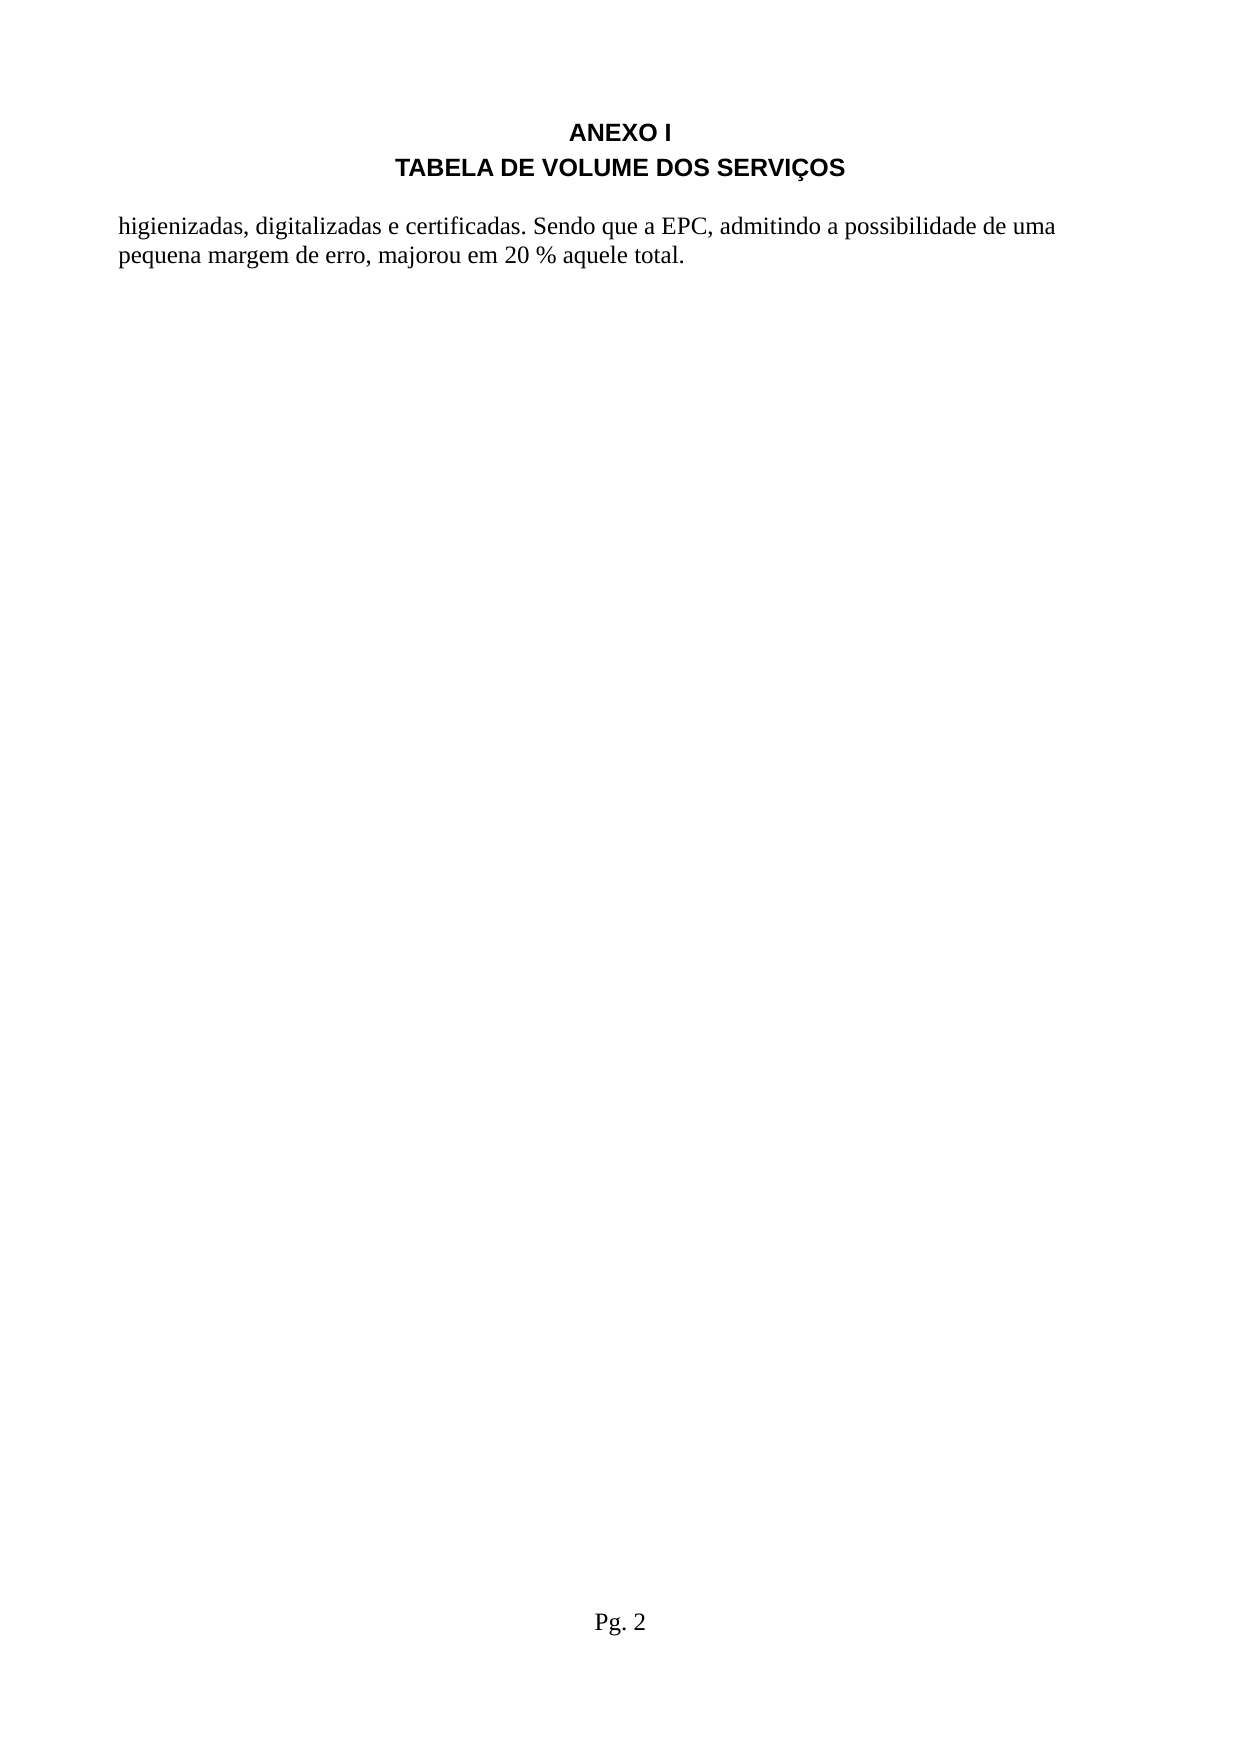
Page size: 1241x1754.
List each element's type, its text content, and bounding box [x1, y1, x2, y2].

text higienizadas, digitalizadas e certificadas. Sendo que a EPC, admitindo a possibilidade de uma pequena margem de erro, majorou em 20 % aquele total. [118, 211, 1122, 268]
